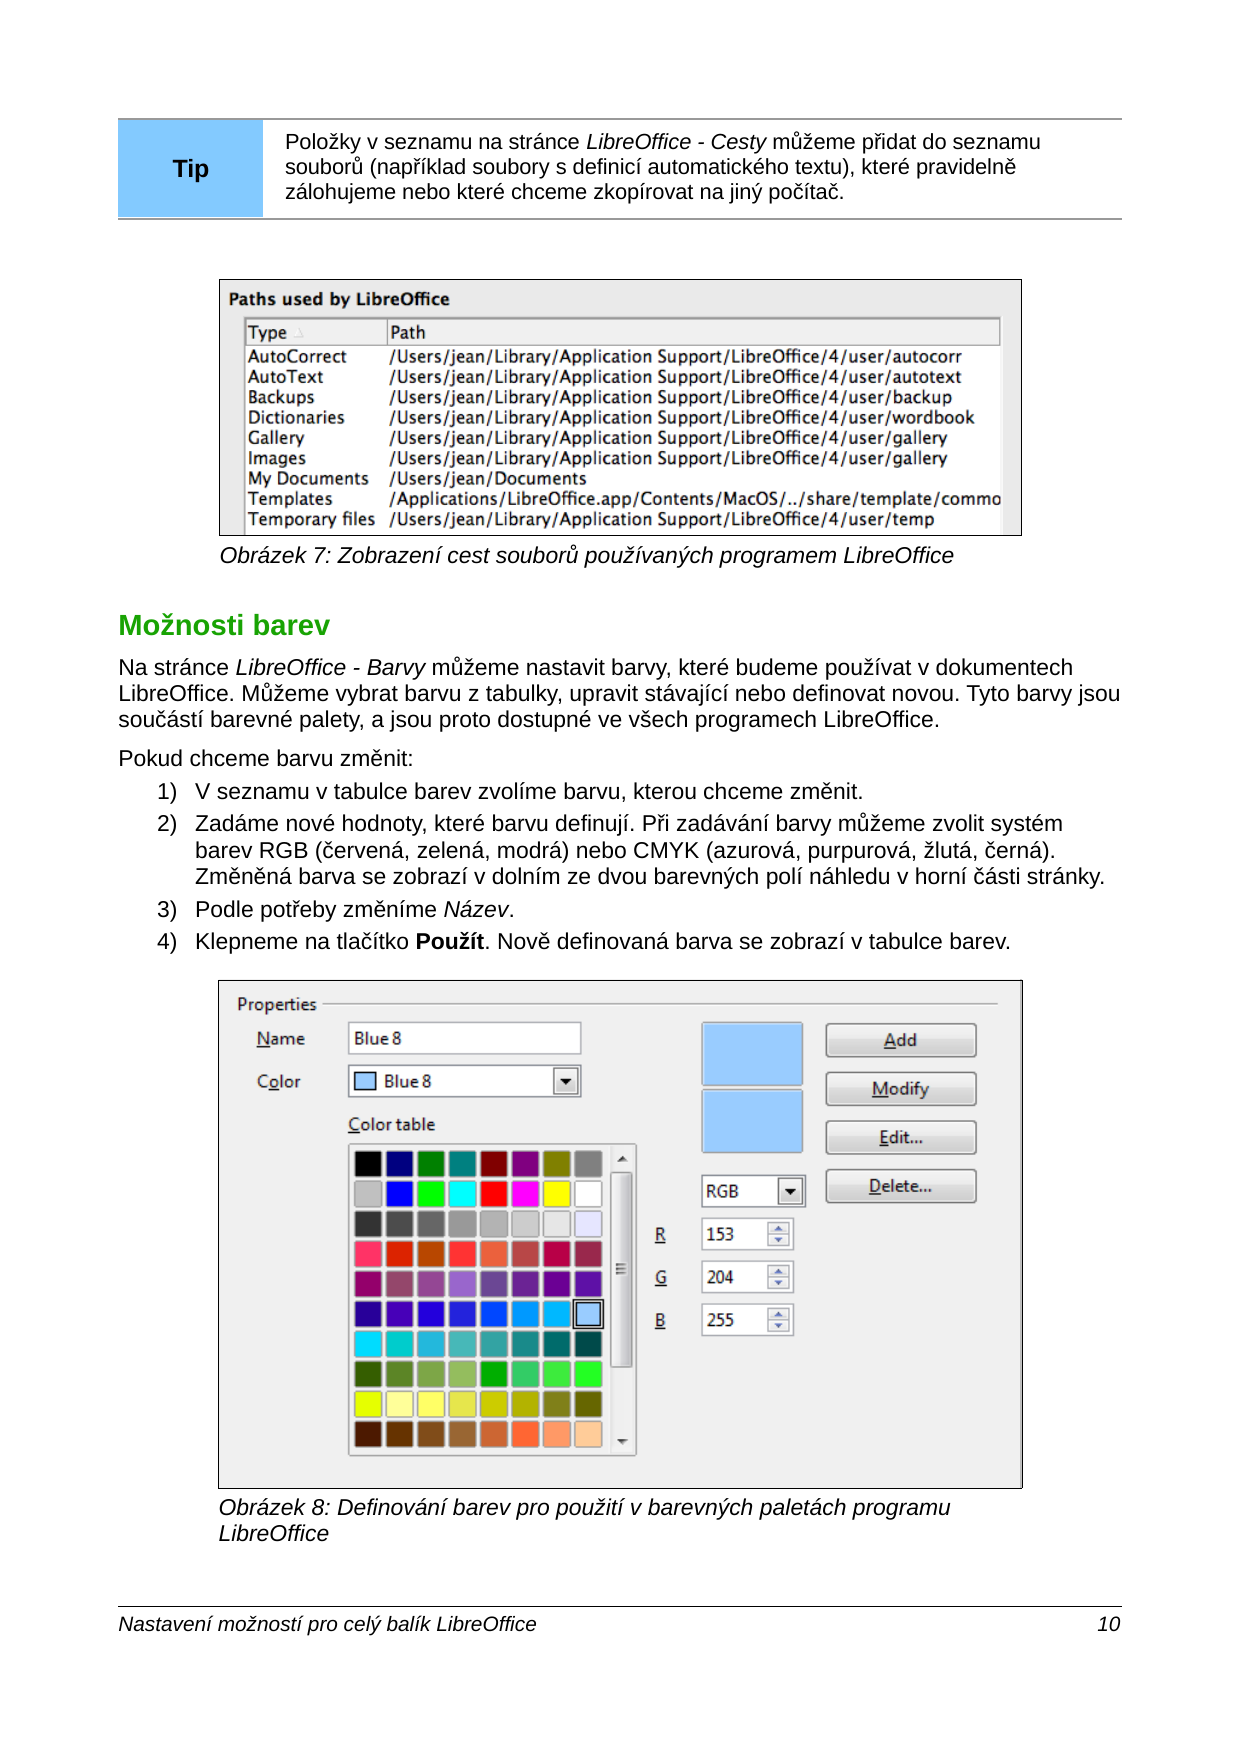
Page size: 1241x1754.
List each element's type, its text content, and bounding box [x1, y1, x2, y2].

list Zadáme nové hodnoty, které barvu definují. Při zadávání barvy můžeme zvolit systém barev RGB (červená, zelená, modrá) nebo CMYK (azurová, purpurová, žlutá, černá). Změněná barva se zobrazí v dolním ze dvou barevných polí náhledu v horní části stránky. [177, 810, 1122, 889]
list Pokud chceme barvu změnit: [118, 745, 1122, 771]
list V seznamu v tabulce barev zvolíme barvu, kterou chceme změnit. [177, 778, 1122, 804]
text Obrázek 8 : Definování barev pro použití v barevných paletách programu LibreOffice [218, 1494, 1022, 1547]
subtitle Možnosti barev [118, 607, 1122, 641]
text Obrázek 7: Zobrazení cest souborů používaných programem LibreOffice [219, 542, 1021, 568]
table_header Položky v seznamu na stránce LibreOffice - Cesty můžeme přidat do seznamu souborů (například soubory s definicí automatického textu), které pravidelně zálohujeme nebo které chceme zkopírovat na jiný počítač. [264, 120, 1122, 217]
list Klepneme na tlačítko Použít. Nově definovaná barva se zobrazí v tabulce barev. [177, 928, 1122, 955]
text Na stránce LibreOffice - Barvy můžeme nastavit barvy, které budeme používat v dokumentech LibreOffice. Můžeme vybrat barvu z tabulky, upravit stávající nebo definovat novou. Tyto barvy jsou součástí barevné palety, a jsou proto dostupné ve všech programech LibreOffice. [118, 653, 1122, 732]
picture [219, 981, 1022, 1488]
list Podle potřeby změníme Název. [177, 896, 1122, 922]
picture [220, 280, 1021, 535]
table_header Tip [118, 120, 263, 217]
